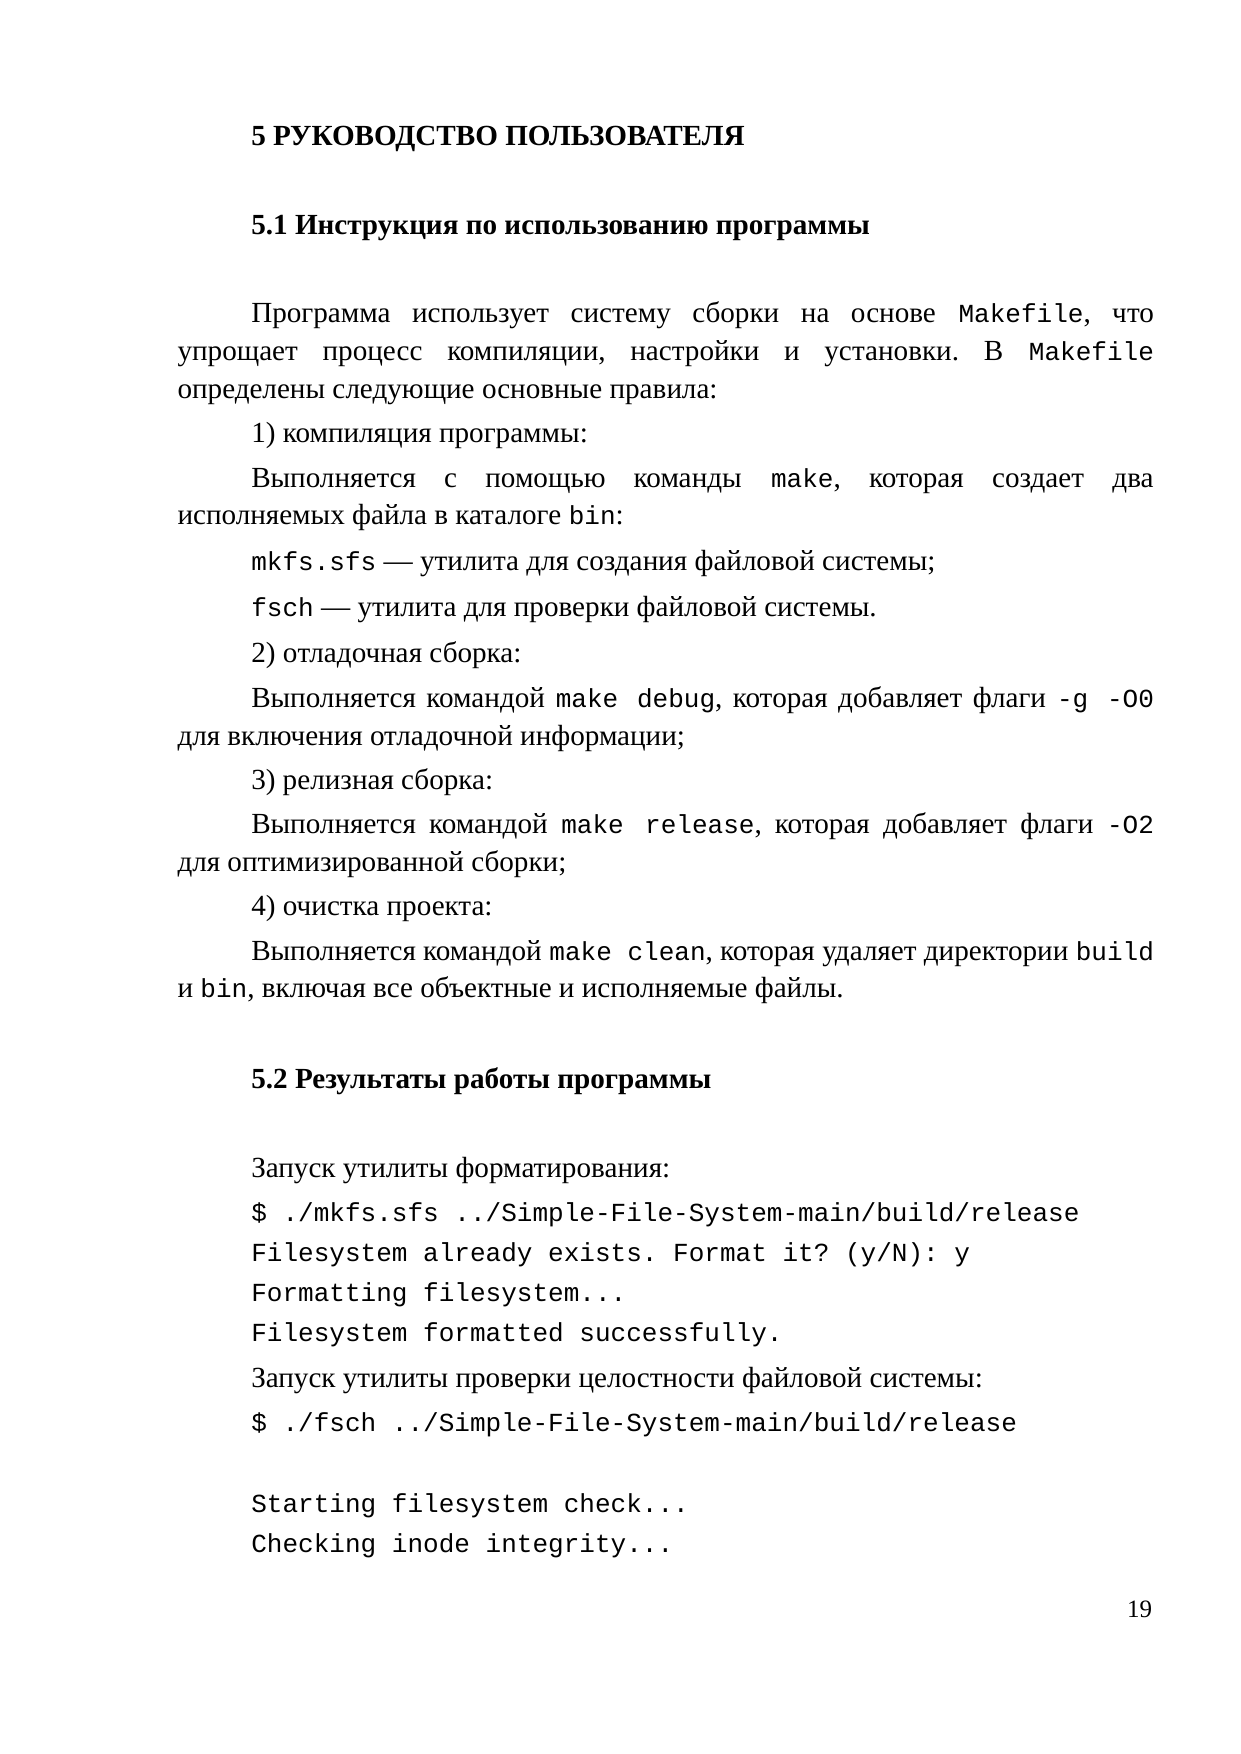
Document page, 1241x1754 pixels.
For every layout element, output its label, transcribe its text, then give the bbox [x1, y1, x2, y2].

text 5.2 Результаты работы программы [177, 1061, 1154, 1094]
text Formatting filesystem... [626, 1280, 1154, 1310]
text Checking inode integrity... [673, 1531, 1154, 1560]
text 1) компиляция программы: [177, 415, 1154, 449]
text Запуск утилиты проверки целостности файловой системы: [177, 1360, 1154, 1394]
text $ ./mkfs.sfs ../Simple-File-System-main/build/release [177, 1194, 1154, 1229]
text Программа использует систему сборки на основе Makefile, что упрощает процесс компиляции, настройки и установки. В Makefile определены следующие основные правила: [177, 296, 1154, 404]
text 2) отладочная сборка: [177, 636, 1154, 669]
text Запуск утилиты форматирования: [177, 1150, 1154, 1183]
text 4) очистка проекта: [177, 888, 1154, 922]
text Выполняется с помощью команды make, которая создает два исполняемых файла в каталоге bin: [177, 460, 1154, 533]
text 3) релизная сборка: [177, 762, 1154, 796]
text fsch — утилита для проверки файловой системы. [177, 589, 1154, 625]
text $ ./fsch ../Simple-File-System-main/build/release [177, 1404, 1154, 1440]
text 5.1 Инструкция по использованию программы [177, 207, 1154, 240]
text Выполняется командой make clean, которая удаляет директории build и bin, включая все объектные и исполняемые файлы. [177, 933, 1154, 1006]
text Starting filesystem check... [688, 1491, 1154, 1520]
text Filesystem formatted successfully. [782, 1320, 1154, 1350]
text mkfs.sfs — утилита для создания файловой системы; [177, 543, 1154, 579]
text Filesystem already exists. Format it? (y/N): y [970, 1240, 1154, 1270]
text Выполняется командой make release, которая добавляет флаги -O2 для оптимизированной сборки; [177, 806, 1154, 878]
text 5 РУКОВОДСТВО ПОЛЬЗОВАТЕЛЯ [744, 118, 1154, 152]
text Выполняется командой make debug, которая добавляет флаги -g -O0 для включения отладочной информации; [177, 680, 1154, 751]
